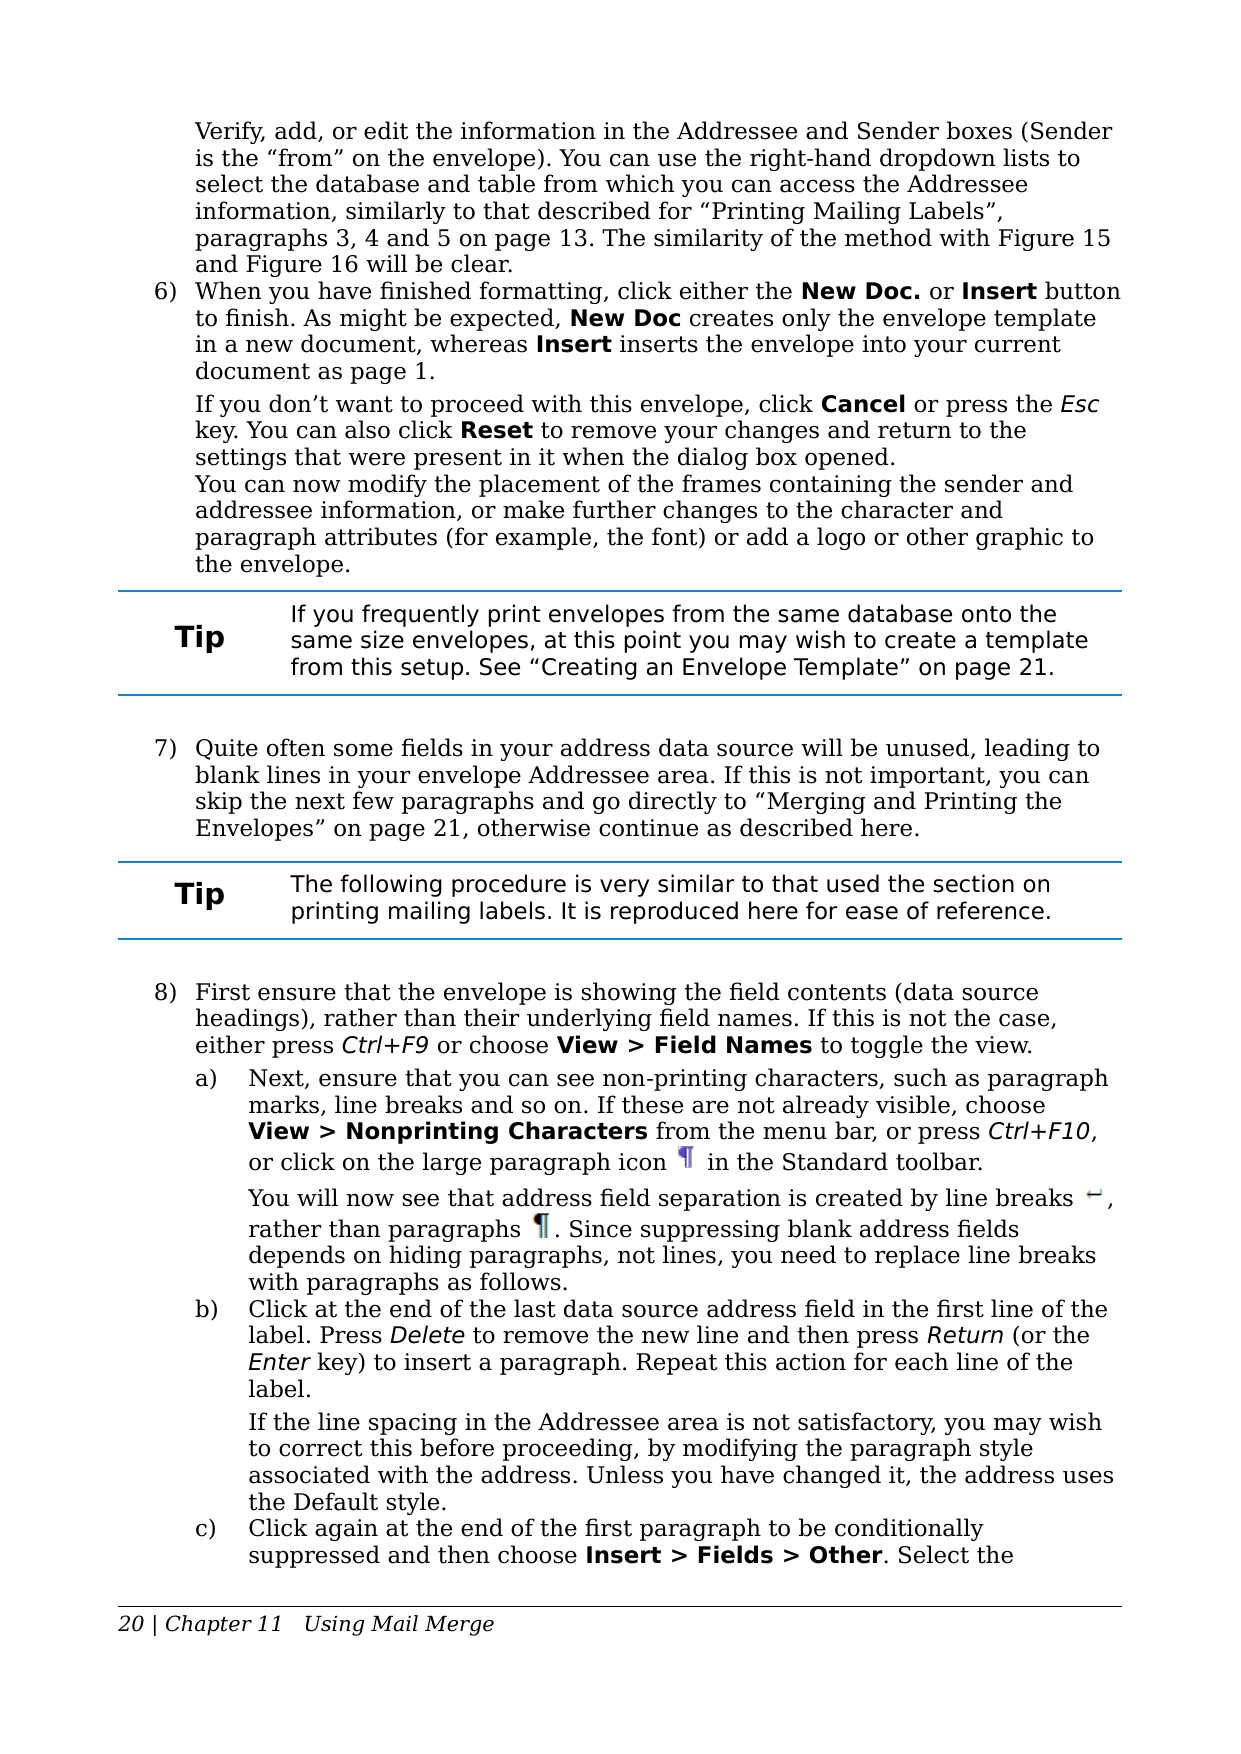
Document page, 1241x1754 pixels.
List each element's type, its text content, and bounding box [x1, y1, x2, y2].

picture [1081, 1181, 1107, 1207]
list Next, ensure that you can see non‑printing characters, such as paragraph marks, line breaks and so on. If these are not already visible, choose View > Nonprinting Characters from the menu bar, or press Ctrl+F10, or click on the large paragraph icon in the Standard toolbar. [195, 1065, 1122, 1176]
list Quite often some fields in your address data source will be unused, leading to blank lines in your envelope Addressee area. If this is not important, you can skip the next few paragraphs and go directly to “Merging and Printing the Envelopes” on page 21, otherwise continue as described here. [177, 735, 1122, 842]
picture [528, 1212, 554, 1238]
list Click at the end of the last data source address field in the first line of the label. Press Delete to remove the new line and then press Return (or the Enter key) to insert a paragraph. Repeat this action for each line of the label. [195, 1296, 1122, 1403]
list You will now see that address field separation is created by line breaks , rather than paragraphs . Since suppressing blank address fields depends on hiding paragraphs, not lines, you need to replace line breaks with paragraphs as follows. [248, 1182, 1122, 1296]
table_header The following procedure is very similar to that used the section on printing mailing labels. It is reproduced here for ease of reference. [281, 863, 1122, 938]
list If the line spacing in the Addressee area is not satisfactory, you may wish to correct this before proceeding, by modifying the paragraph style associated with the address. Unless you have changed it, the address uses the Default style. [248, 1409, 1122, 1516]
table_header Tip [118, 863, 281, 938]
list First ensure that the envelope is showing the field contents (data source headings), rather than their underlying field names. If this is not the case, either press Ctrl+F9 or choose View > Field Names to toggle the view. [177, 979, 1122, 1059]
picture [674, 1145, 700, 1171]
table_header If you frequently print envelopes from the same database onto the same size envelopes, at this point you may wish to create a template from this setup. See “Creating an Envelope Template” on page 21. [281, 592, 1122, 694]
list You can now modify the placement of the frames containing the sender and addressee information, or make further changes to the character and paragraph attributes (for example, the font) or add a logo or other graphic to the envelope. [195, 471, 1122, 578]
list Click again at the end of the first paragraph to be conditionally suppressed and then choose Insert > Fields > Other. Select the [195, 1516, 1122, 1569]
list Verify, add, or edit the information in the Addressee and Sender boxes (Sender is the “from” on the envelope). You can use the right-hand dropdown lists to select the database and table from which you can access the Addressee information, similarly to that described for “Printing Mailing Labels”, paragraphs 3, 4 and 5 on page 13. The similarity of the method with Figure 15 and Figure 16 will be clear. [195, 118, 1122, 278]
table_header Tip [118, 592, 281, 694]
list If you don’t want to proceed with this envelope, click Cancel or press the Esc key. You can also click Reset to remove your changes and return to the settings that were present in it when the dialog box opened. [195, 391, 1122, 471]
list When you have finished formatting, click either the New Doc. or Insert button to finish. As might be expected, New Doc creates only the envelope template in a new document, whereas Insert inserts the envelope into your current document as page 1. [177, 278, 1122, 385]
